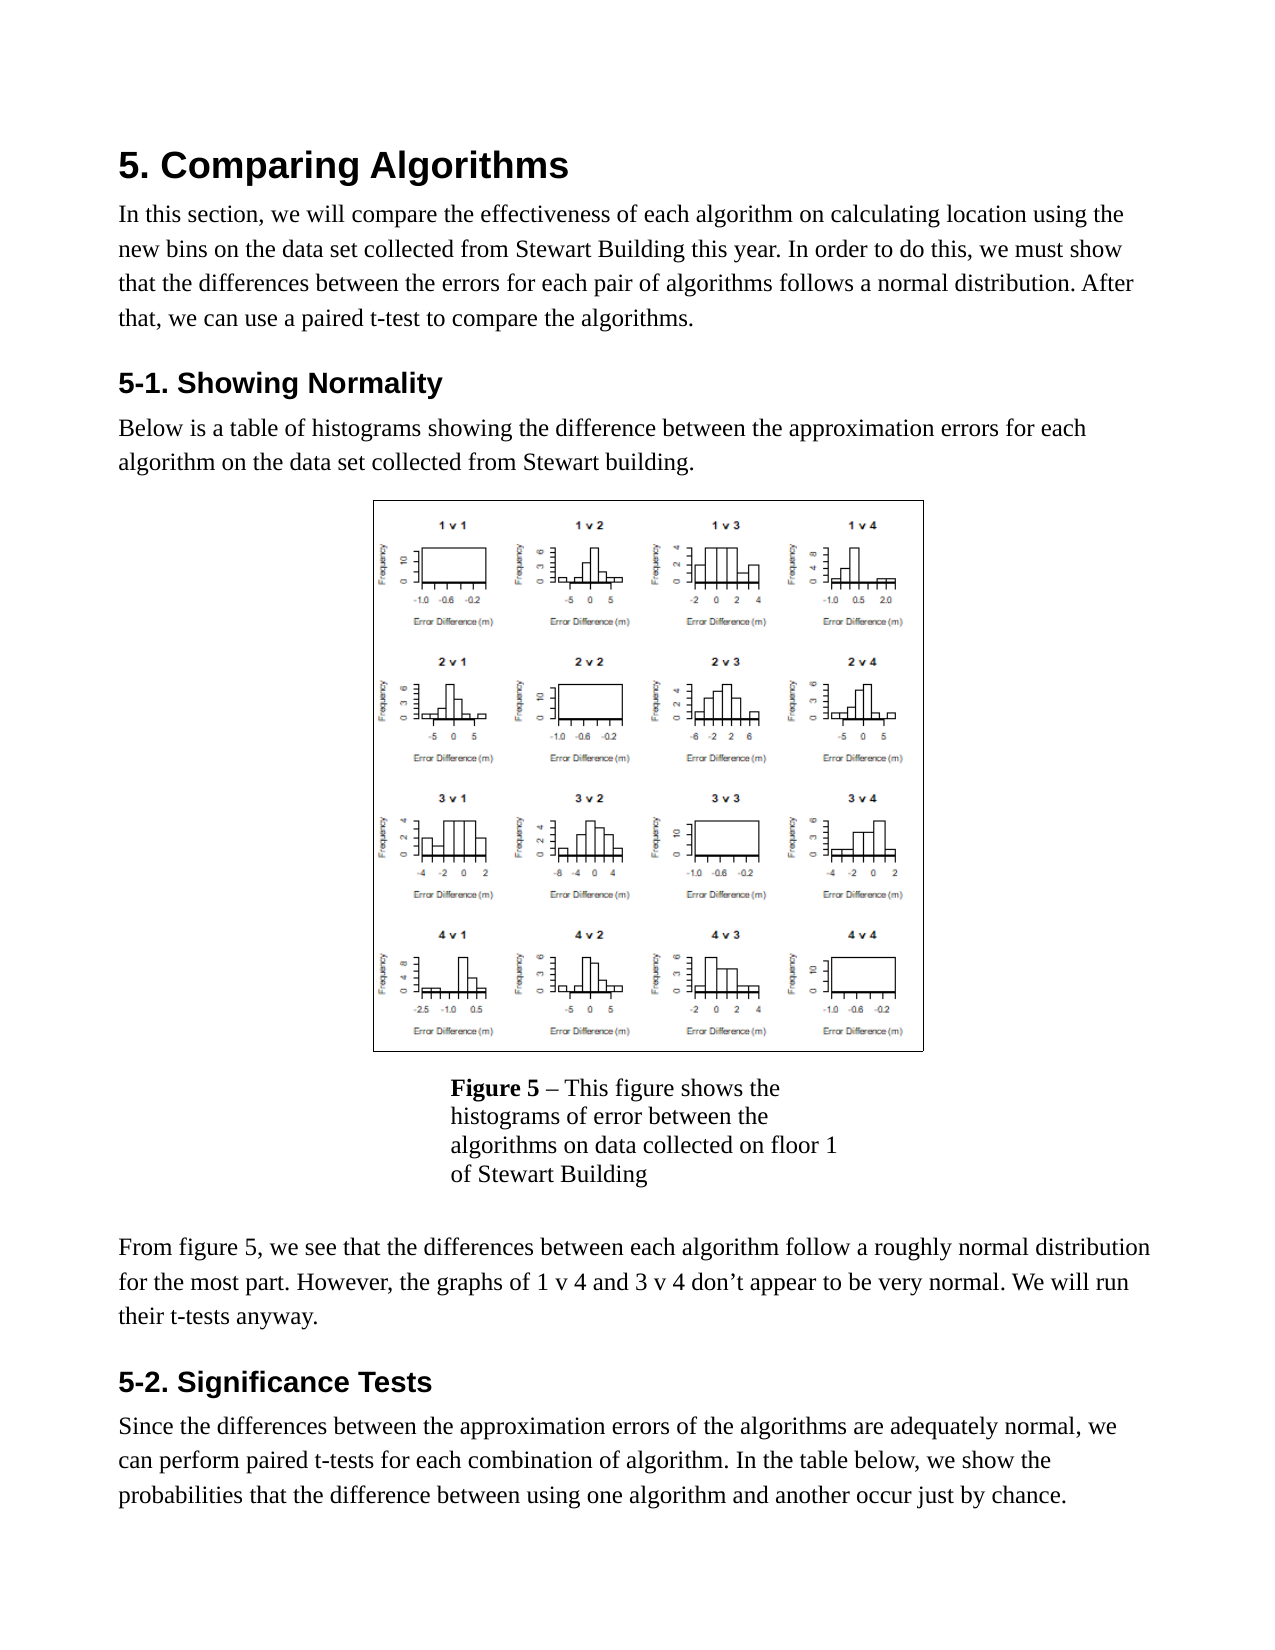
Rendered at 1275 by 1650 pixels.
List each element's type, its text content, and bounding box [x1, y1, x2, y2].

text Below is a table of histograms showing the difference between the approximation errors for each algorithm on the data set collected from Stewart building. [118, 413, 1157, 476]
text Since the differences between the approximation errors of the algorithms are adequately normal, we can perform paired t-tests for each combination of algorithm. In the table below, we show the probabilities that the difference between using one algorithm and another occur just by chance. [118, 1411, 1157, 1509]
text In this section, we will compare the effectiveness of each algorithm on calculating location using the new bins on the data set collected from Stewart Building this year. In order to do this, we must show that the differences between the errors for each pair of algorithms follows a normal distribution. After that, we can use a paired t-test to compare the algorithms. [118, 199, 1157, 331]
text From figure 5, we see that the differences between each algorithm follow a roughly normal distribution for the most part. However, the graphs of 1 v 4 and 3 v 4 don’t appear to be very normal. We will run their t-tests anyway. [118, 1232, 1157, 1330]
picture [375, 503, 921, 1048]
subtitle 5-2. Significance Tests [118, 1365, 1157, 1398]
subtitle 5-1. Showing Normality [118, 366, 1157, 400]
subtitle 5. Comparing Algorithms [118, 143, 1157, 187]
